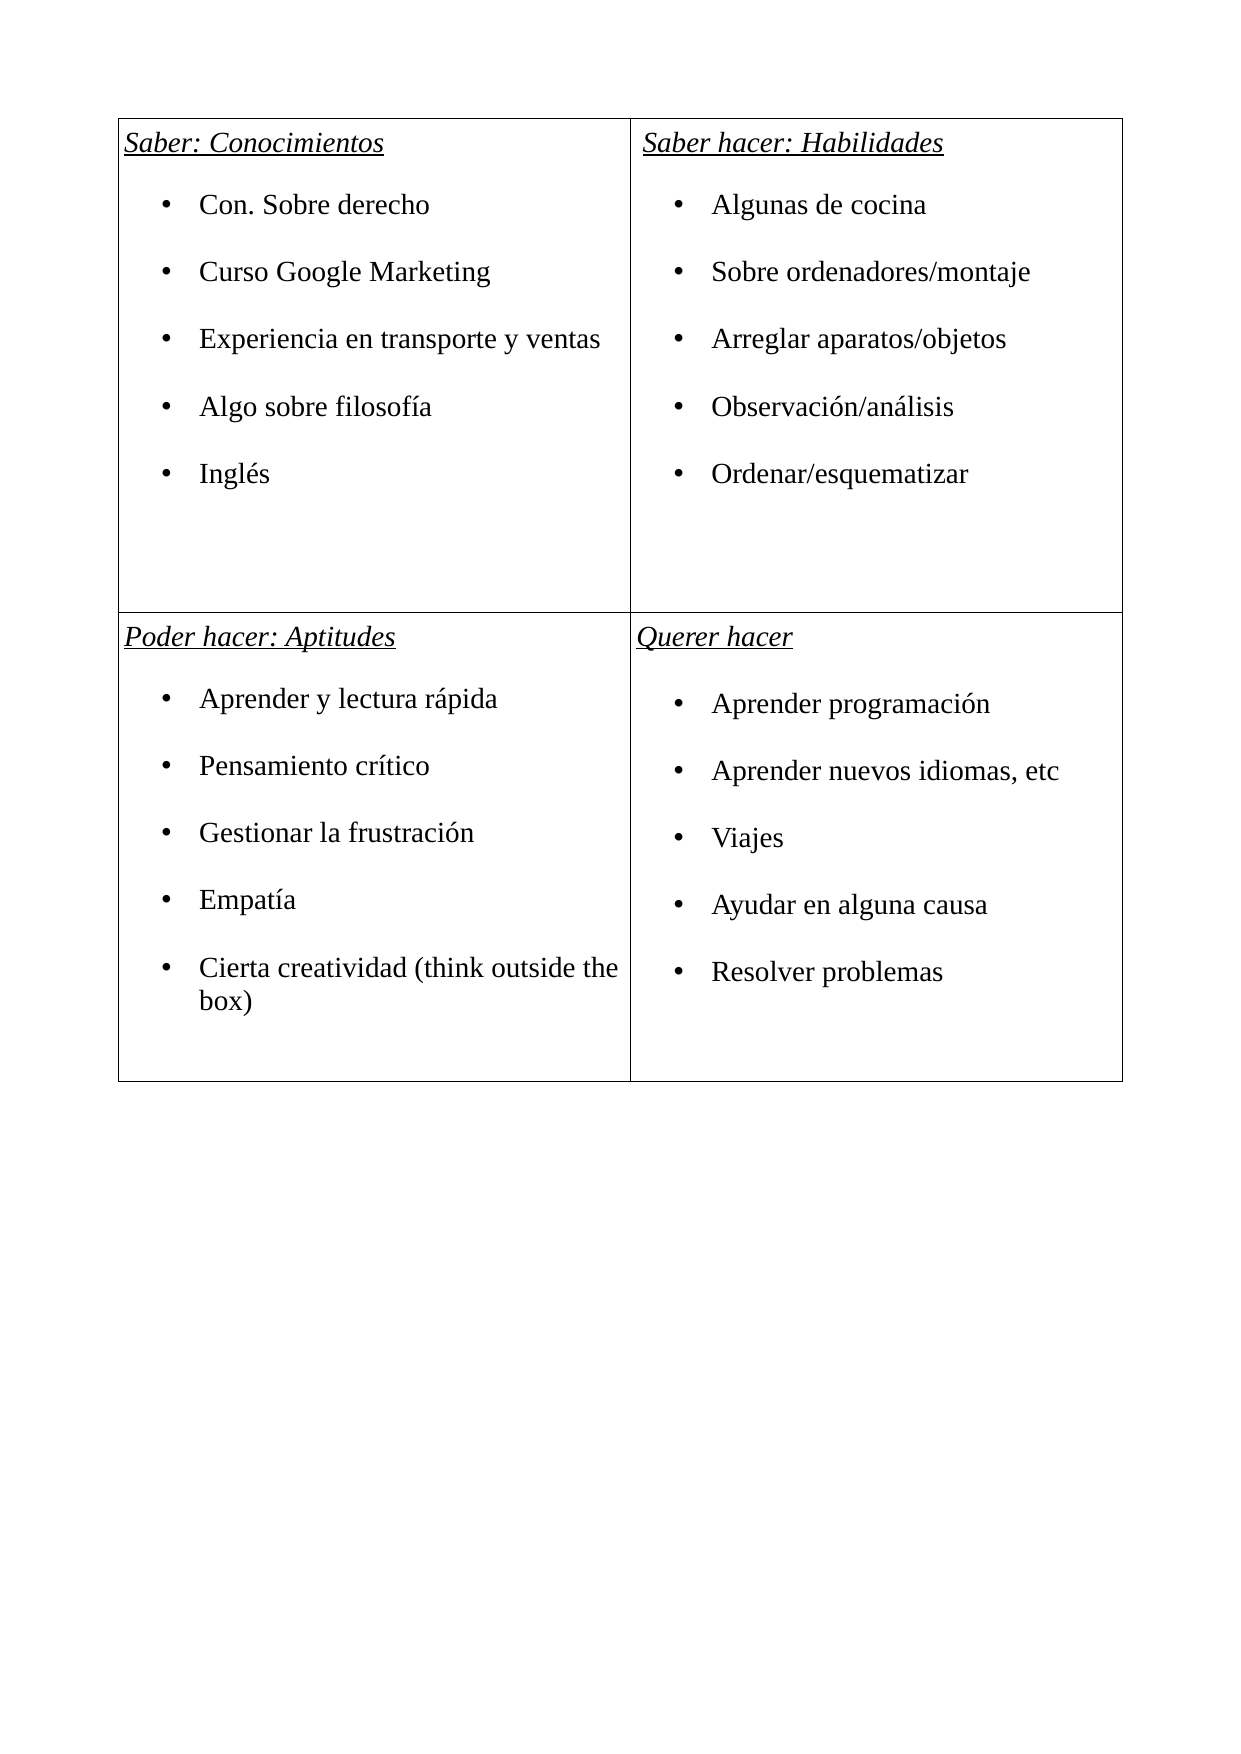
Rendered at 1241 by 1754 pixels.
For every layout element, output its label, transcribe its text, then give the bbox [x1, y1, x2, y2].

table_header Saber: Conocimientos Con. Sobre derecho Curso Google Marketing Experiencia en transporte y ventas Algo sobre filosofía Inglés [119, 119, 630, 612]
table_header Saber hacer: Habilidades Algunas de cocina Sobre ordenadores/montaje Arreglar aparatos/objetos Observación/análisis Ordenar/esquematizar [631, 119, 1122, 612]
table_cell Poder hacer: Aptitudes Aprender y lectura rápida Pensamiento crítico Gestionar la frustración Empatía Cierta creatividad (think outside the box) [119, 613, 630, 1081]
table_cell Querer hacer Aprender programación Aprender nuevos idiomas, etc Viajes Ayudar en alguna causa Resolver problemas [631, 613, 1122, 1081]
